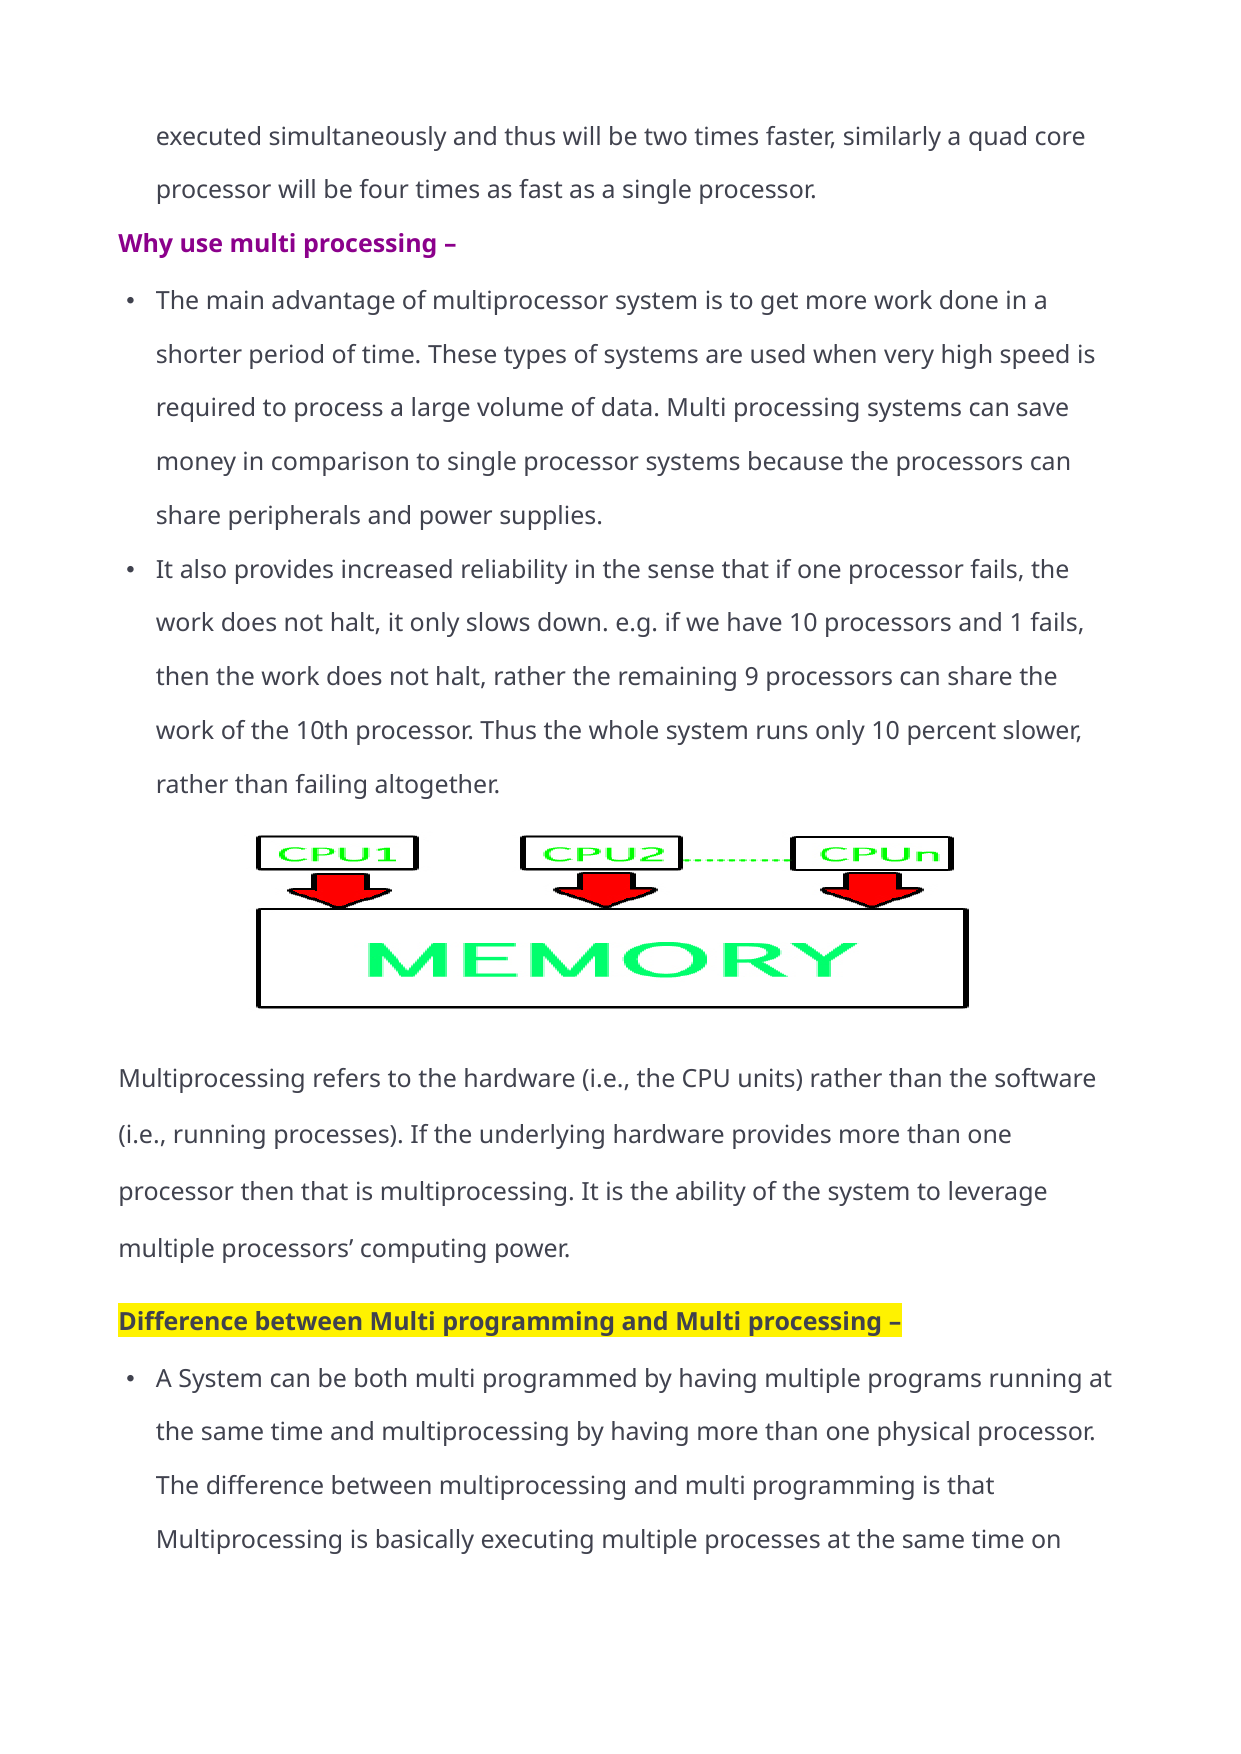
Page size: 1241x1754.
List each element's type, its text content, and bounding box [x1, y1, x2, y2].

list A System can be both multi programmed by having multiple programs running at the same time and multiprocessing by having more than one physical processor. The difference between multiprocessing and multi programming is that Multiprocessing is basically executing multiple processes at the same time on [156, 1360, 1122, 1556]
text Difference between Multi programming and Multi processing – [118, 1303, 1122, 1337]
picture [118, 820, 1104, 1038]
text Why use multi processing – [118, 226, 1122, 260]
list It also provides increased reliability in the sense that if one processor fails, the work does not halt, it only slows down. e.g. if we have 10 processors and 1 fails, then the work does not halt, rather the remaining 9 processors can share the work of the 10th processor. Thus the whole system runs only 10 percent slower, rather than failing altogether. [156, 551, 1122, 800]
text Multiprocessing refers to the hardware (i.e., the CPU units) rather than the software (i.e., running processes). If the underlying hardware provides more than one processor then that is multiprocessing. It is the ability of the system to leverage multiple processors’ computing power. [118, 820, 1122, 1265]
list executed simultaneously and thus will be two times faster, similarly a quad core processor will be four times as fast as a single processor. [156, 118, 1122, 206]
list The main advantage of multiprocessor system is to get more work done in a shorter period of time. These types of systems are used when very high speed is required to process a large volume of data. Multi processing systems can save money in comparison to single processor systems because the processors can share peripherals and power supplies. [156, 282, 1122, 532]
